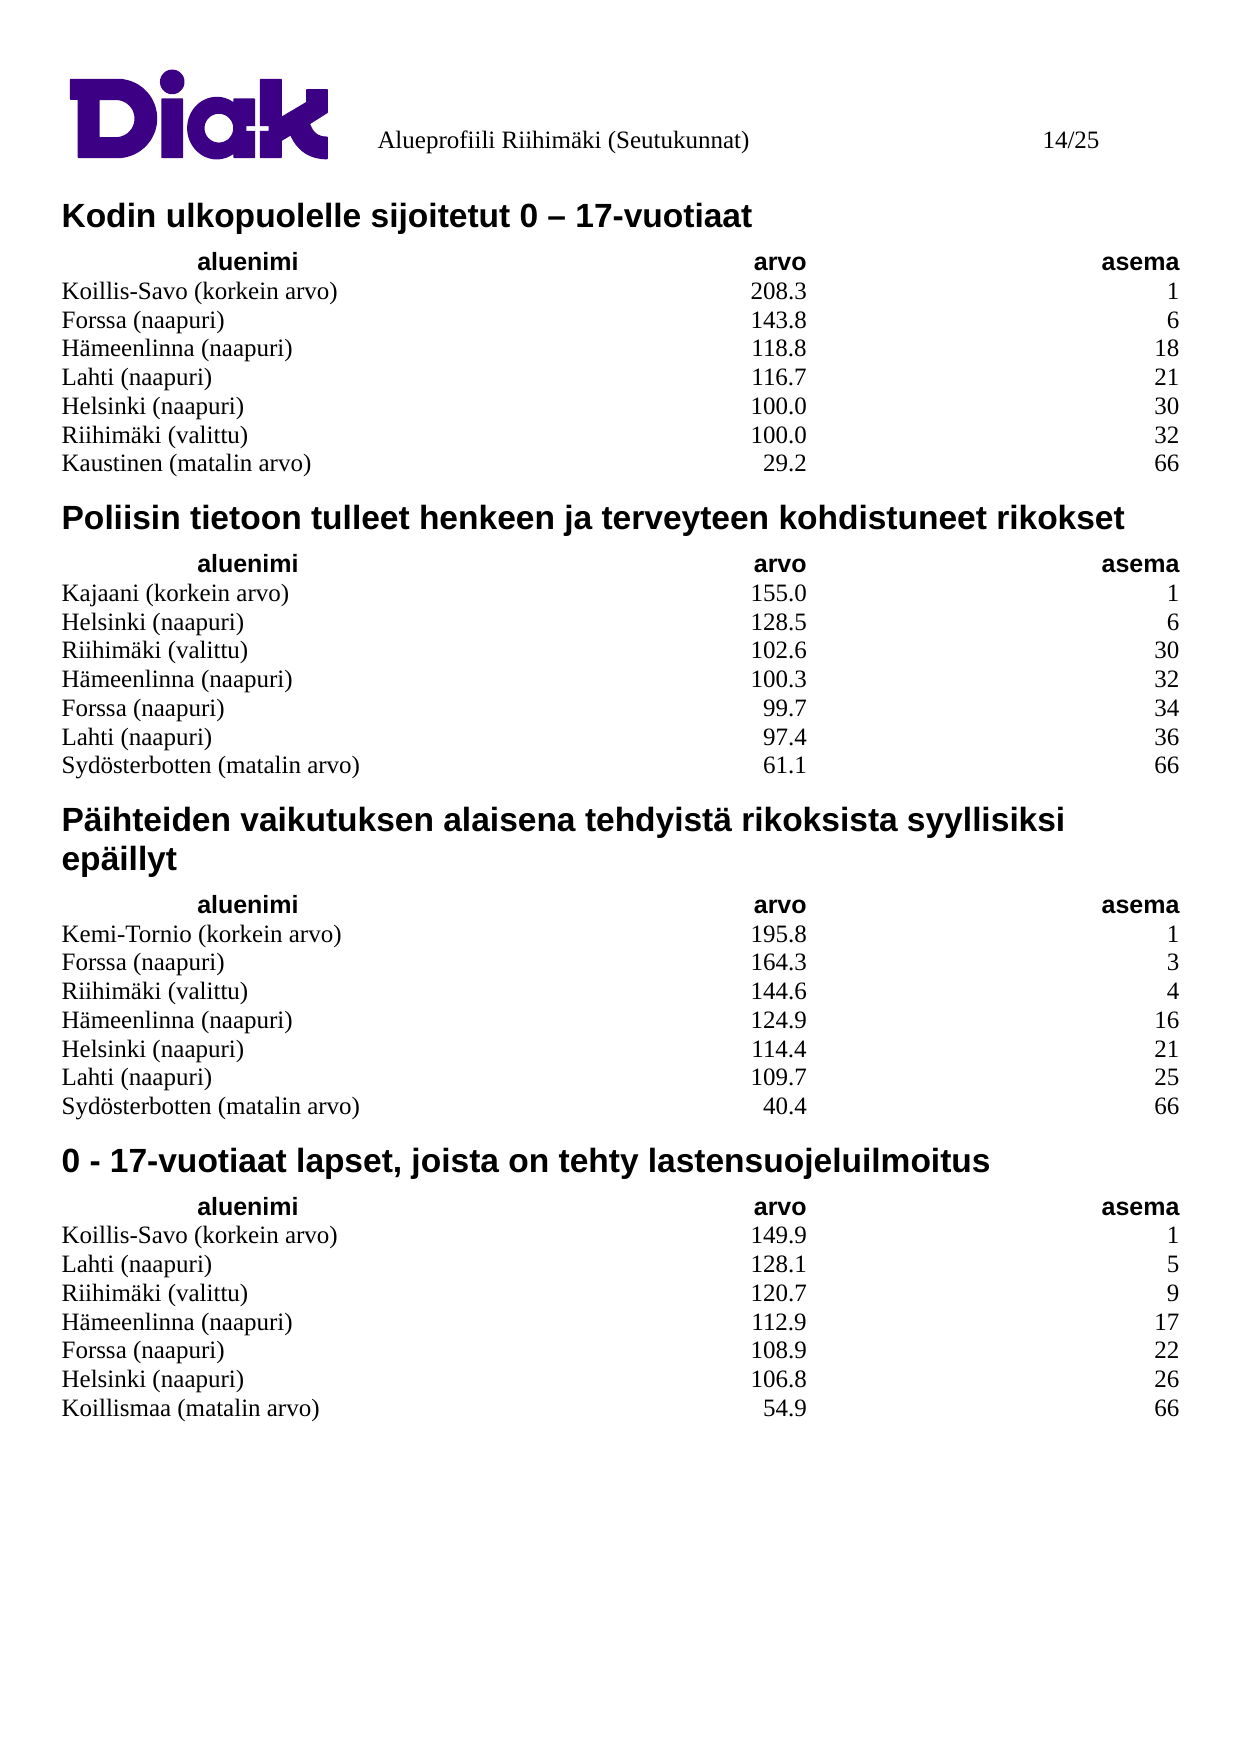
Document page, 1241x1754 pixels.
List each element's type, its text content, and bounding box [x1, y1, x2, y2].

table_cell 99.7 [434, 693, 806, 722]
table_cell 100.0 [434, 391, 806, 420]
table_header arvo [434, 1192, 806, 1221]
table_cell 1 [806, 919, 1179, 947]
table_cell Forssa (naapuri) [61, 693, 434, 722]
table_cell 9 [806, 1278, 1179, 1307]
table_cell 143.8 [434, 305, 806, 333]
table_cell Hämeenlinna (naapuri) [61, 1005, 434, 1034]
table_cell Hämeenlinna (naapuri) [61, 334, 434, 362]
table_cell 195.8 [434, 919, 806, 947]
table_cell 1 [806, 578, 1179, 607]
table_cell 36 [806, 722, 1179, 751]
subtitle Kodin ulkopuolelle sijoitetut 0 – 17-vuotiaat [61, 196, 1179, 235]
table_header aluenimi [61, 890, 434, 919]
table_cell 32 [806, 664, 1179, 693]
table_cell 128.1 [434, 1249, 806, 1278]
table_cell 97.4 [434, 722, 806, 751]
table_cell 116.7 [434, 362, 806, 391]
table_cell Riihimäki (valittu) [61, 976, 434, 1005]
table_cell Lahti (naapuri) [61, 362, 434, 391]
subtitle Poliisin tietoon tulleet henkeen ja terveyteen kohdistuneet rikokset [61, 498, 1179, 537]
table_cell Helsinki (naapuri) [61, 391, 434, 420]
table_cell Helsinki (naapuri) [61, 607, 434, 636]
table_cell Riihimäki (valittu) [61, 636, 434, 664]
table_cell Lahti (naapuri) [61, 1249, 434, 1278]
table_cell Riihimäki (valittu) [61, 1278, 434, 1307]
table_cell Riihimäki (valittu) [61, 420, 434, 448]
table_cell 5 [806, 1249, 1179, 1278]
table_cell 164.3 [434, 948, 806, 976]
table_cell 1 [806, 276, 1179, 305]
table_cell Kajaani (korkein arvo) [61, 578, 434, 607]
table_cell Hämeenlinna (naapuri) [61, 664, 434, 693]
table_cell 3 [806, 948, 1179, 976]
table_cell 112.9 [434, 1307, 806, 1336]
table_cell Lahti (naapuri) [61, 722, 434, 751]
table_cell 1 [806, 1221, 1179, 1249]
table_cell 208.3 [434, 276, 806, 305]
table_cell 30 [806, 636, 1179, 664]
subtitle 0 - 17-vuotiaat lapset, joista on tehty lastensuojeluilmoitus [61, 1141, 1179, 1179]
table_header arvo [434, 247, 806, 276]
table_cell Helsinki (naapuri) [61, 1364, 434, 1393]
table_header aluenimi [61, 1192, 434, 1221]
table_cell Sydösterbotten (matalin arvo) [61, 1091, 434, 1120]
table_cell 118.8 [434, 334, 806, 362]
table_cell 109.7 [434, 1063, 806, 1091]
table_cell Forssa (naapuri) [61, 1336, 434, 1364]
table_cell Hämeenlinna (naapuri) [61, 1307, 434, 1336]
table_cell 54.9 [434, 1393, 806, 1422]
table_cell 30 [806, 391, 1179, 420]
subtitle Päihteiden vaikutuksen alaisena tehdyistä rikoksista syyllisiksi epäillyt [61, 800, 1179, 877]
table_cell 21 [806, 362, 1179, 391]
table_cell 66 [806, 1393, 1179, 1422]
table_cell 25 [806, 1063, 1179, 1091]
table_cell 61.1 [434, 751, 806, 779]
table_cell 22 [806, 1336, 1179, 1364]
table_cell Forssa (naapuri) [61, 948, 434, 976]
table_cell Forssa (naapuri) [61, 305, 434, 333]
table_cell 66 [806, 449, 1179, 477]
table_cell Kaustinen (matalin arvo) [61, 449, 434, 477]
table_cell 32 [806, 420, 1179, 448]
table_cell 4 [806, 976, 1179, 1005]
table_header asema [806, 549, 1179, 578]
table_cell 66 [806, 1091, 1179, 1120]
table_cell Lahti (naapuri) [61, 1063, 434, 1091]
table_cell Koillismaa (matalin arvo) [61, 1393, 434, 1422]
table_cell 17 [806, 1307, 1179, 1336]
table_cell 100.3 [434, 664, 806, 693]
table_cell 124.9 [434, 1005, 806, 1034]
table_cell Kemi-Tornio (korkein arvo) [61, 919, 434, 947]
table_cell 6 [806, 607, 1179, 636]
table_header aluenimi [61, 247, 434, 276]
table_cell 6 [806, 305, 1179, 333]
table_cell 100.0 [434, 420, 806, 448]
table_cell 114.4 [434, 1034, 806, 1062]
table_cell 155.0 [434, 578, 806, 607]
table_cell Koillis-Savo (korkein arvo) [61, 276, 434, 305]
table_cell 106.8 [434, 1364, 806, 1393]
table_cell 16 [806, 1005, 1179, 1034]
table_cell 128.5 [434, 607, 806, 636]
table_cell 18 [806, 334, 1179, 362]
table_header asema [806, 1192, 1179, 1221]
table_header aluenimi [61, 549, 434, 578]
table_header arvo [434, 549, 806, 578]
table_cell 149.9 [434, 1221, 806, 1249]
table_cell 26 [806, 1364, 1179, 1393]
table_cell 102.6 [434, 636, 806, 664]
table_cell Koillis-Savo (korkein arvo) [61, 1221, 434, 1249]
table_header asema [806, 247, 1179, 276]
table_cell Sydösterbotten (matalin arvo) [61, 751, 434, 779]
table_cell Helsinki (naapuri) [61, 1034, 434, 1062]
table_cell 34 [806, 693, 1179, 722]
table_cell 21 [806, 1034, 1179, 1062]
table_header asema [806, 890, 1179, 919]
table_cell 144.6 [434, 976, 806, 1005]
table_cell 29.2 [434, 449, 806, 477]
table_cell 108.9 [434, 1336, 806, 1364]
table_cell 120.7 [434, 1278, 806, 1307]
table_header arvo [434, 890, 806, 919]
table_cell 40.4 [434, 1091, 806, 1120]
table_cell 66 [806, 751, 1179, 779]
